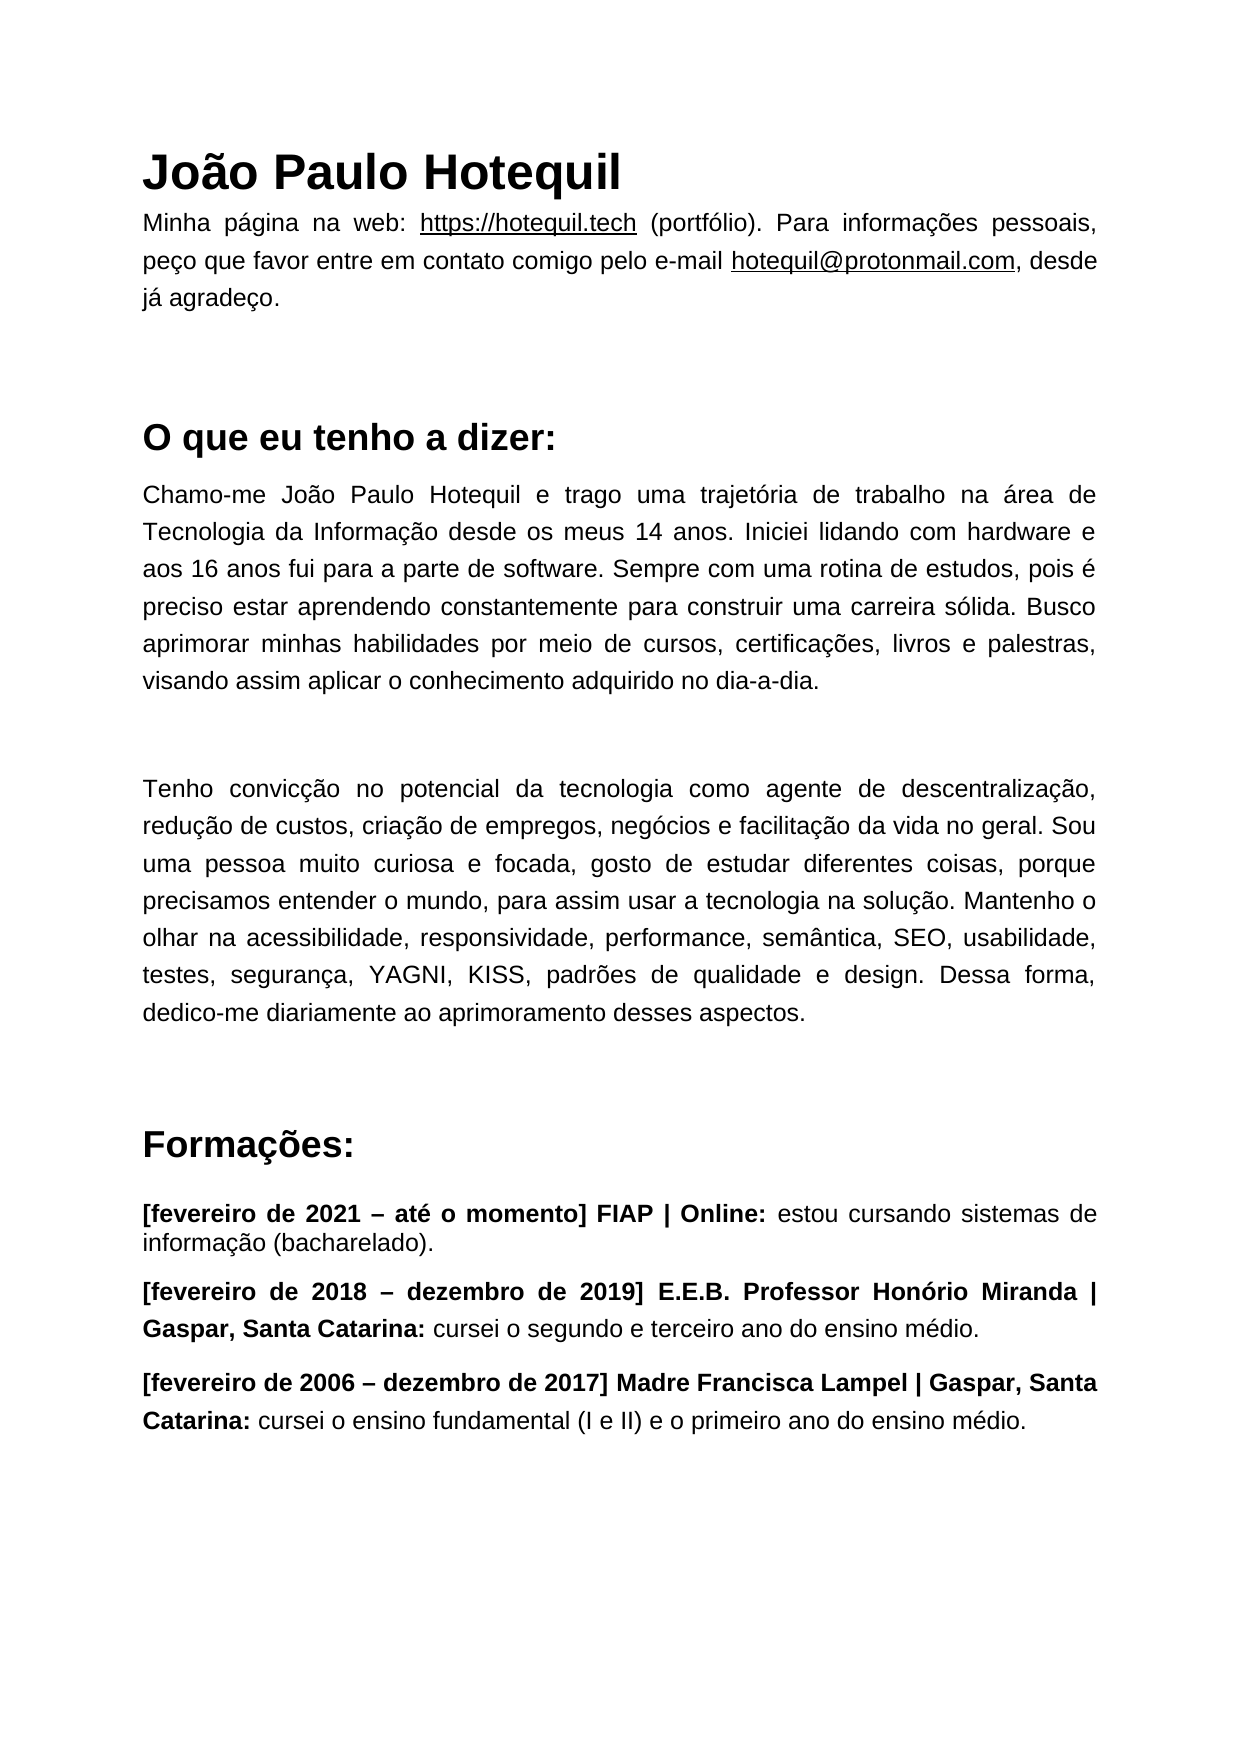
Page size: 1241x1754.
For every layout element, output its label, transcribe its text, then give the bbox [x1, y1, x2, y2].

text [fevereiro de 2018 – dezembro de 2019] E.E.B. Professor Honório Miranda | Gaspar, Santa Catarina: cursei o segundo e terceiro ano do ensino médio. [142, 1277, 1098, 1343]
text [fevereiro de 2006 – dezembro de 2017] Madre Francisca Lampel | Gaspar, Santa Catarina: cursei o ensino fundamental (I e II) e o primeiro ano do ensino médio. [142, 1368, 1098, 1434]
subtitle Formações: [142, 1122, 1098, 1165]
text Tenho convicção no potencial da tecnologia como agente de descentralização, redução de custos, criação de empregos, negócios e facilitação da vida no geral. Sou uma pessoa muito curiosa e focada, gosto de estudar diferentes coisas, porque precisamos entender o mundo, para assim usar a tecnologia na solução. Mantenho o olhar na acessibilidade, responsividade, performance, semântica, SEO, usabilidade, testes, segurança, YAGNI, KISS, padrões de qualidade e design. Dessa forma, dedico-me diariamente ao aprimoramento desses aspectos. [142, 774, 1098, 1026]
subtitle Minha página na web: https://hotequil.tech (portfólio). Para informações pessoais, peço que favor entre em contato comigo pelo e-mail hotequil@protonmail.com, desde já agradeço. [142, 208, 1098, 312]
subtitle O que eu tenho a dizer: [142, 416, 1098, 459]
subtitle [fevereiro de 2021 – até o momento] FIAP | Online: estou cursando sistemas de informação (bacharelado). [142, 1199, 1098, 1256]
text Chamo-me João Paulo Hotequil e trago uma trajetória de trabalho na área de Tecnologia da Informação desde os meus 14 anos. Iniciei lidando com hardware e aos 16 anos fui para a parte de software. Sempre com uma rotina de estudos, pois é preciso estar aprendendo constantemente para construir uma carreira sólida. Busco aprimorar minhas habilidades por meio de cursos, certificações, livros e palestras, visando assim aplicar o conhecimento adquirido no dia-a-dia. [142, 479, 1098, 695]
title João Paulo Hotequil [142, 142, 1098, 200]
